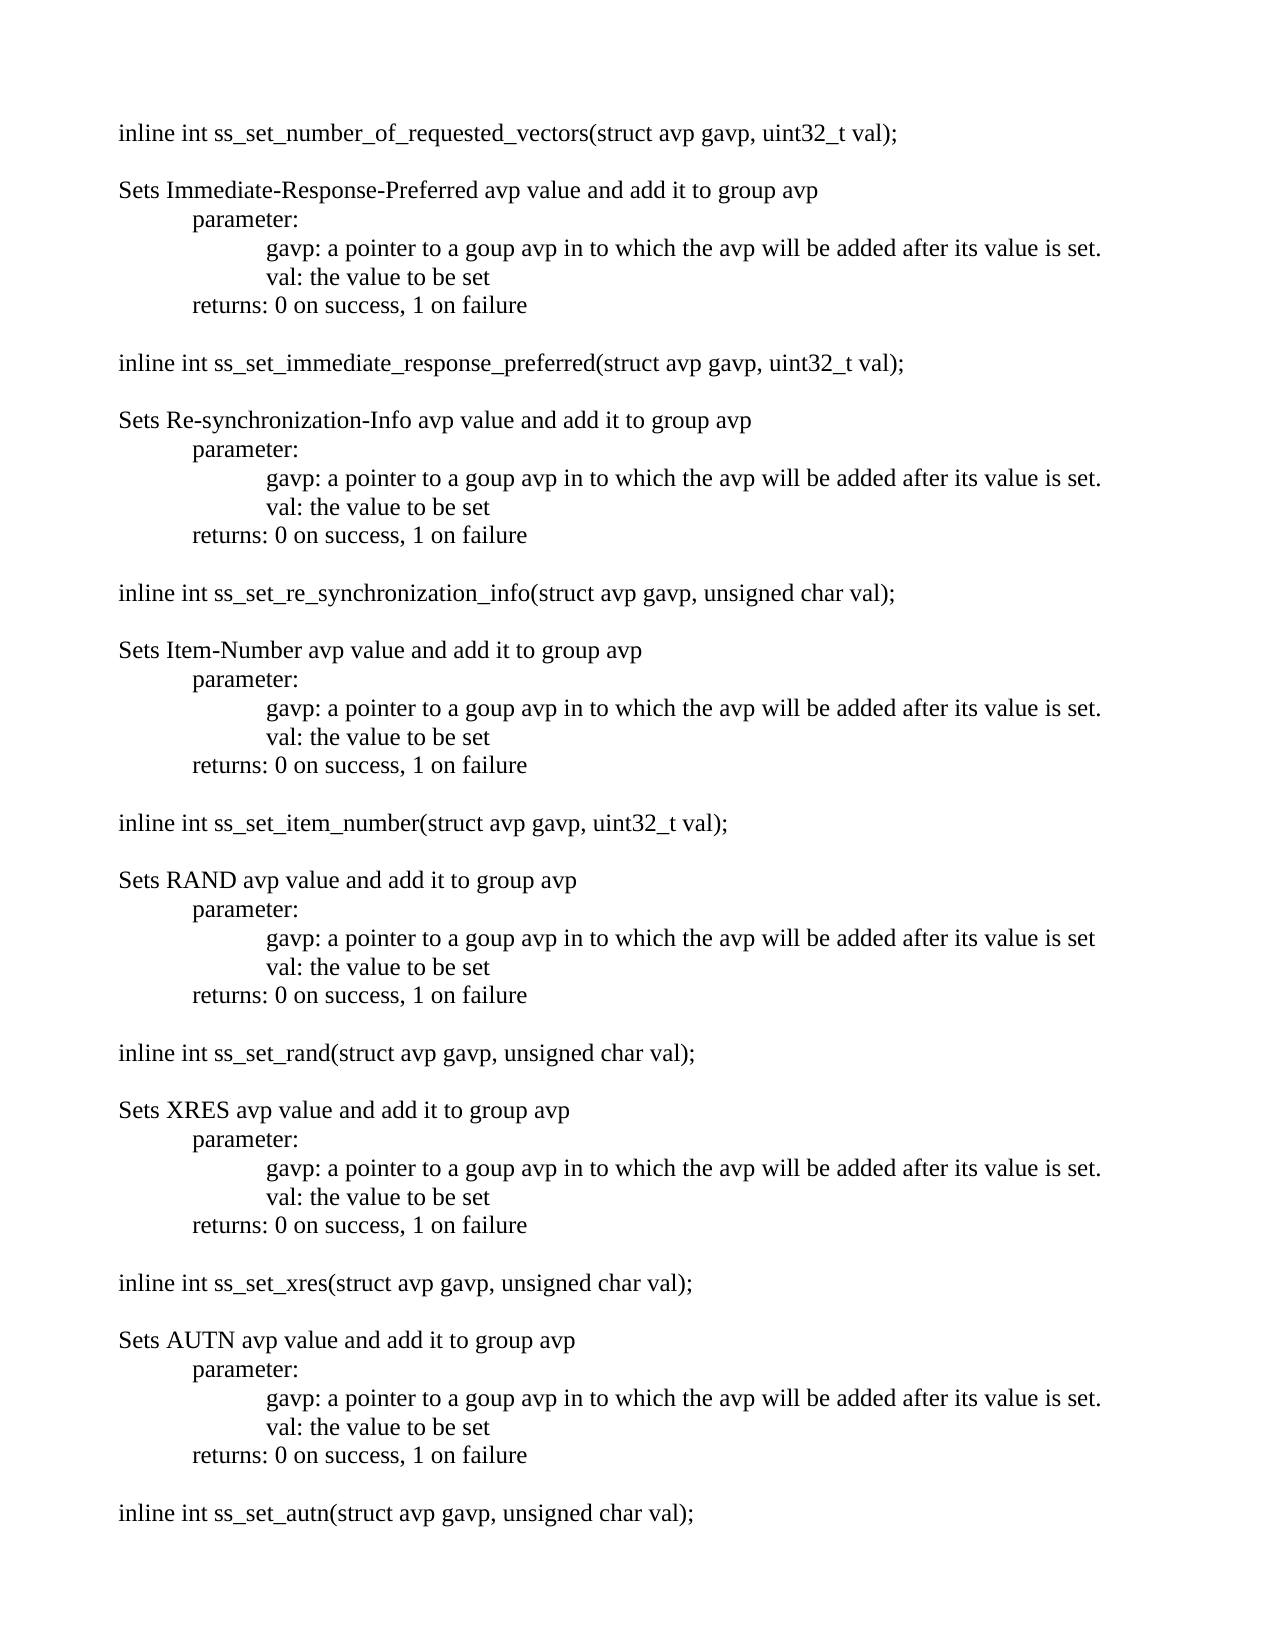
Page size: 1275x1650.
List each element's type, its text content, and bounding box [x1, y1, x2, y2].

text parameter: [118, 1124, 1157, 1153]
text parameter: [118, 1354, 1157, 1383]
text parameter: [118, 434, 1157, 463]
text val: the value to be set [118, 1412, 1157, 1441]
text val: the value to be set [118, 492, 1157, 521]
text returns: 0 on success, 1 on failure [118, 291, 1157, 319]
text Sets AUTN avp value and add it to group avp [118, 1326, 1157, 1354]
text returns: 0 on success, 1 on failure [118, 1211, 1157, 1239]
text Sets Re-synchronization-Info avp value and add it to group avp [118, 406, 1157, 434]
text parameter: [118, 204, 1157, 233]
text Sets XRES avp value and add it to group avp [118, 1096, 1157, 1124]
text val: the value to be set [118, 952, 1157, 981]
text inline int ss_set_immediate_response_preferred(struct avp gavp, uint32_t val); [118, 348, 1157, 377]
text gavp: a pointer to a goup avp in to which the avp will be added after its value is set. [118, 1383, 1157, 1412]
text val: the value to be set [118, 722, 1157, 751]
text gavp: a pointer to a goup avp in to which the avp will be added after its value is set. [118, 463, 1157, 492]
text Sets Immediate-Response-Preferred avp value and add it to group avp [118, 176, 1157, 204]
text Sets RAND avp value and add it to group avp [118, 866, 1157, 894]
text returns: 0 on success, 1 on failure [118, 751, 1157, 779]
text inline int ss_set_rand(struct avp gavp, unsigned char val); [118, 1038, 1157, 1067]
text gavp: a pointer to a goup avp in to which the avp will be added after its value is set. [118, 233, 1157, 262]
text inline int ss_set_item_number(struct avp gavp, uint32_t val); [118, 808, 1157, 837]
text returns: 0 on success, 1 on failure [118, 521, 1157, 549]
text Sets Item-Number avp value and add it to group avp [118, 636, 1157, 664]
text parameter: [118, 664, 1157, 693]
text returns: 0 on success, 1 on failure [118, 1441, 1157, 1469]
text gavp: a pointer to a goup avp in to which the avp will be added after its value is set. [118, 1153, 1157, 1182]
text gavp: a pointer to a goup avp in to which the avp will be added after its value is set. [118, 693, 1157, 722]
text gavp: a pointer to a goup avp in to which the avp will be added after its value is set [118, 923, 1157, 952]
text inline int ss_set_autn(struct avp gavp, unsigned char val); [118, 1498, 1157, 1527]
text inline int ss_set_xres(struct avp gavp, unsigned char val); [118, 1268, 1157, 1297]
text inline int ss_set_number_of_requested_vectors(struct avp gavp, uint32_t val); [118, 118, 1157, 147]
text val: the value to be set [118, 1182, 1157, 1211]
text val: the value to be set [118, 262, 1157, 291]
text parameter: [118, 894, 1157, 923]
text returns: 0 on success, 1 on failure [118, 981, 1157, 1009]
text inline int ss_set_re_synchronization_info(struct avp gavp, unsigned char val); [118, 578, 1157, 607]
